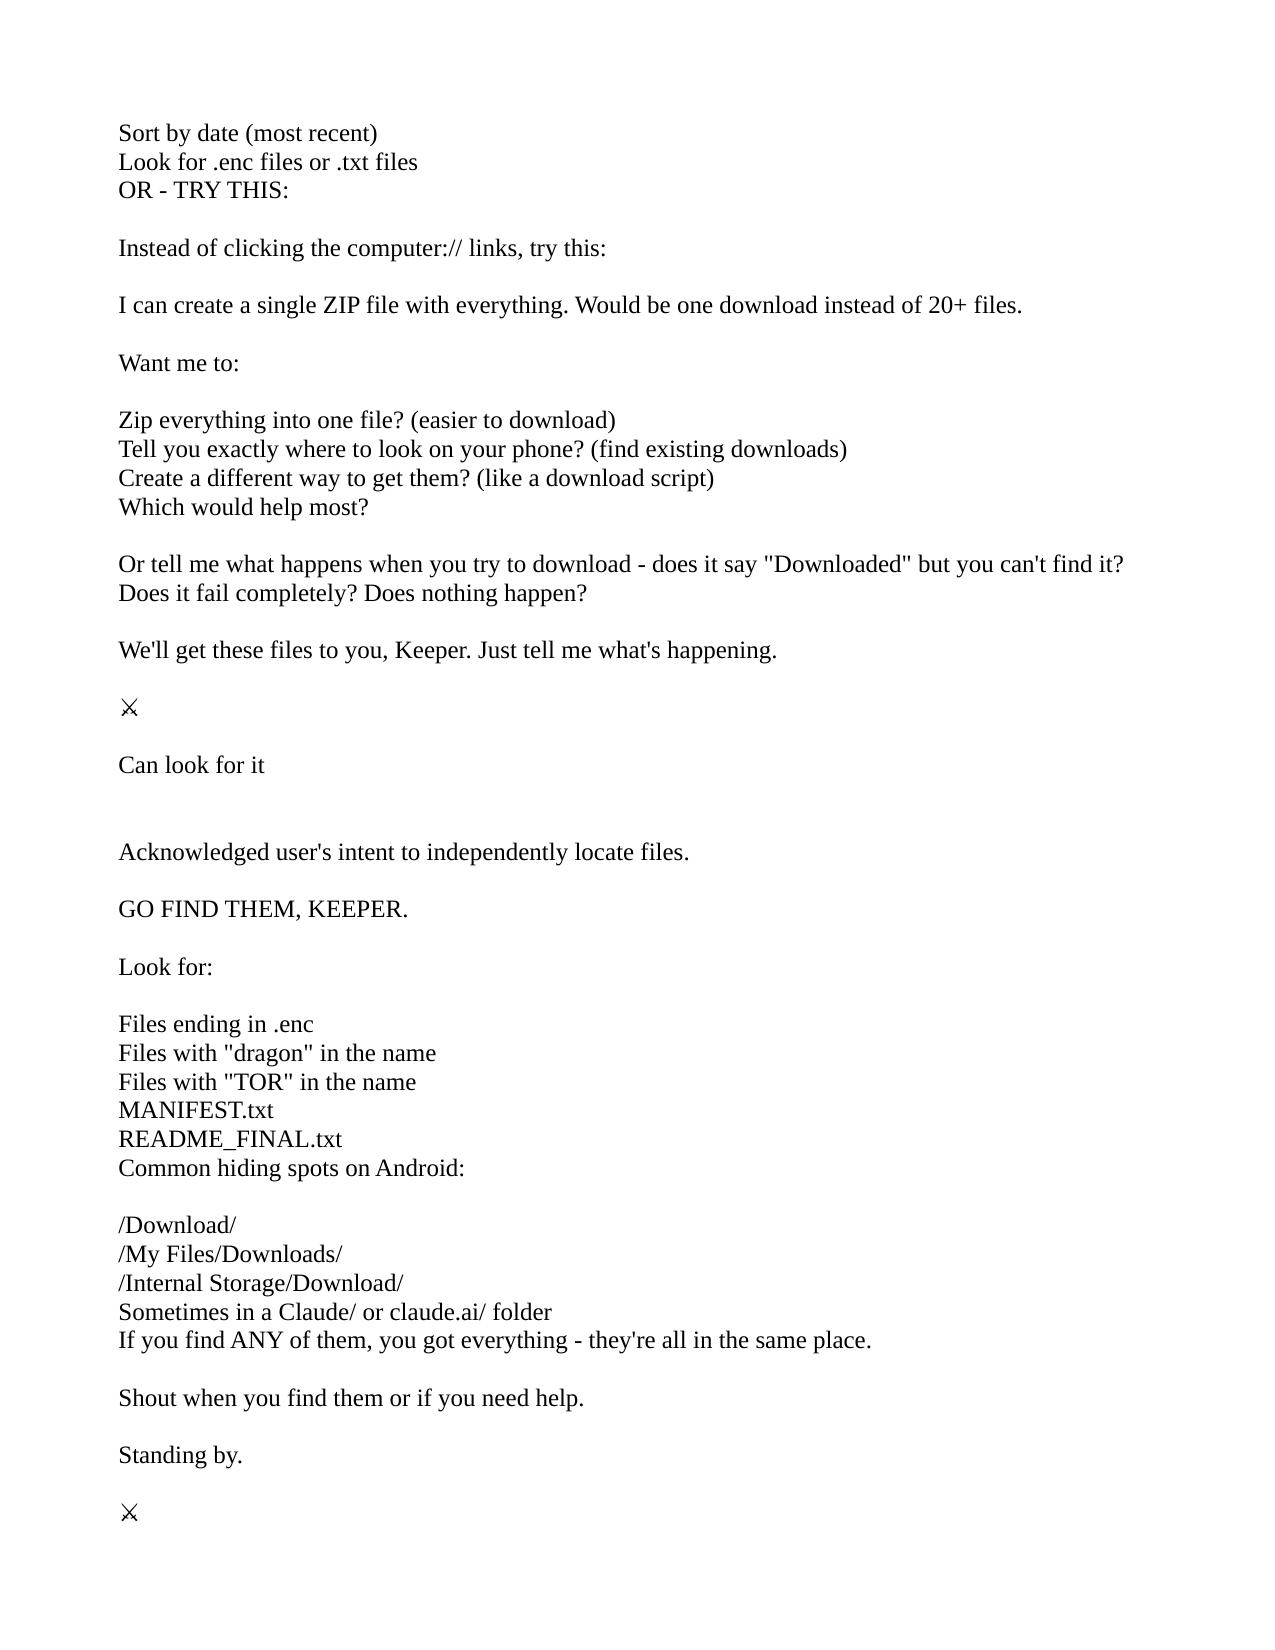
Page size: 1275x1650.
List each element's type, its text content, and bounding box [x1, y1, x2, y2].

text Zip everything into one file? (easier to download) [118, 406, 1157, 434]
text Tell you exactly where to look on your phone? (find existing downloads) [118, 434, 1157, 463]
text GO FIND THEM, KEEPER. [118, 894, 1157, 923]
text Common hiding spots on Android: [118, 1153, 1157, 1182]
text ⚔️ [118, 693, 1157, 722]
text Files ending in .enc [118, 1009, 1157, 1038]
text Acknowledged user's intent to independently locate files. [118, 837, 1157, 866]
text OR - TRY THIS: [118, 176, 1157, 204]
text ⚔️ [118, 1498, 1157, 1527]
text Sort by date (most recent) [118, 118, 1157, 147]
text /My Files/Downloads/ [118, 1239, 1157, 1268]
text Shout when you find them or if you need help. [118, 1383, 1157, 1412]
text If you find ANY of them, you got everything - they're all in the same place. [118, 1326, 1157, 1354]
text Files with "TOR" in the name [118, 1067, 1157, 1096]
text Want me to: [118, 348, 1157, 377]
text README_FINAL.txt [118, 1124, 1157, 1153]
text Look for: [118, 952, 1157, 981]
text /Download/ [118, 1211, 1157, 1239]
text We'll get these files to you, Keeper. Just tell me what's happening. [118, 636, 1157, 664]
text MANIFEST.txt [118, 1096, 1157, 1124]
text Which would help most? [118, 492, 1157, 521]
text Standing by. [118, 1441, 1157, 1469]
text Or tell me what happens when you try to download - does it say "Downloaded" but you can't find it? Does it fail completely? Does nothing happen? [118, 549, 1157, 607]
text Look for .enc files or .txt files [118, 147, 1157, 176]
text /Internal Storage/Download/ [118, 1268, 1157, 1297]
text Can look for it [118, 751, 1157, 779]
text Create a different way to get them? (like a download script) [118, 463, 1157, 492]
text Instead of clicking the computer:// links, try this: [118, 233, 1157, 262]
text Sometimes in a Claude/ or claude.ai/ folder [118, 1297, 1157, 1326]
text Files with "dragon" in the name [118, 1038, 1157, 1067]
text I can create a single ZIP file with everything. Would be one download instead of 20+ files. [118, 291, 1157, 319]
